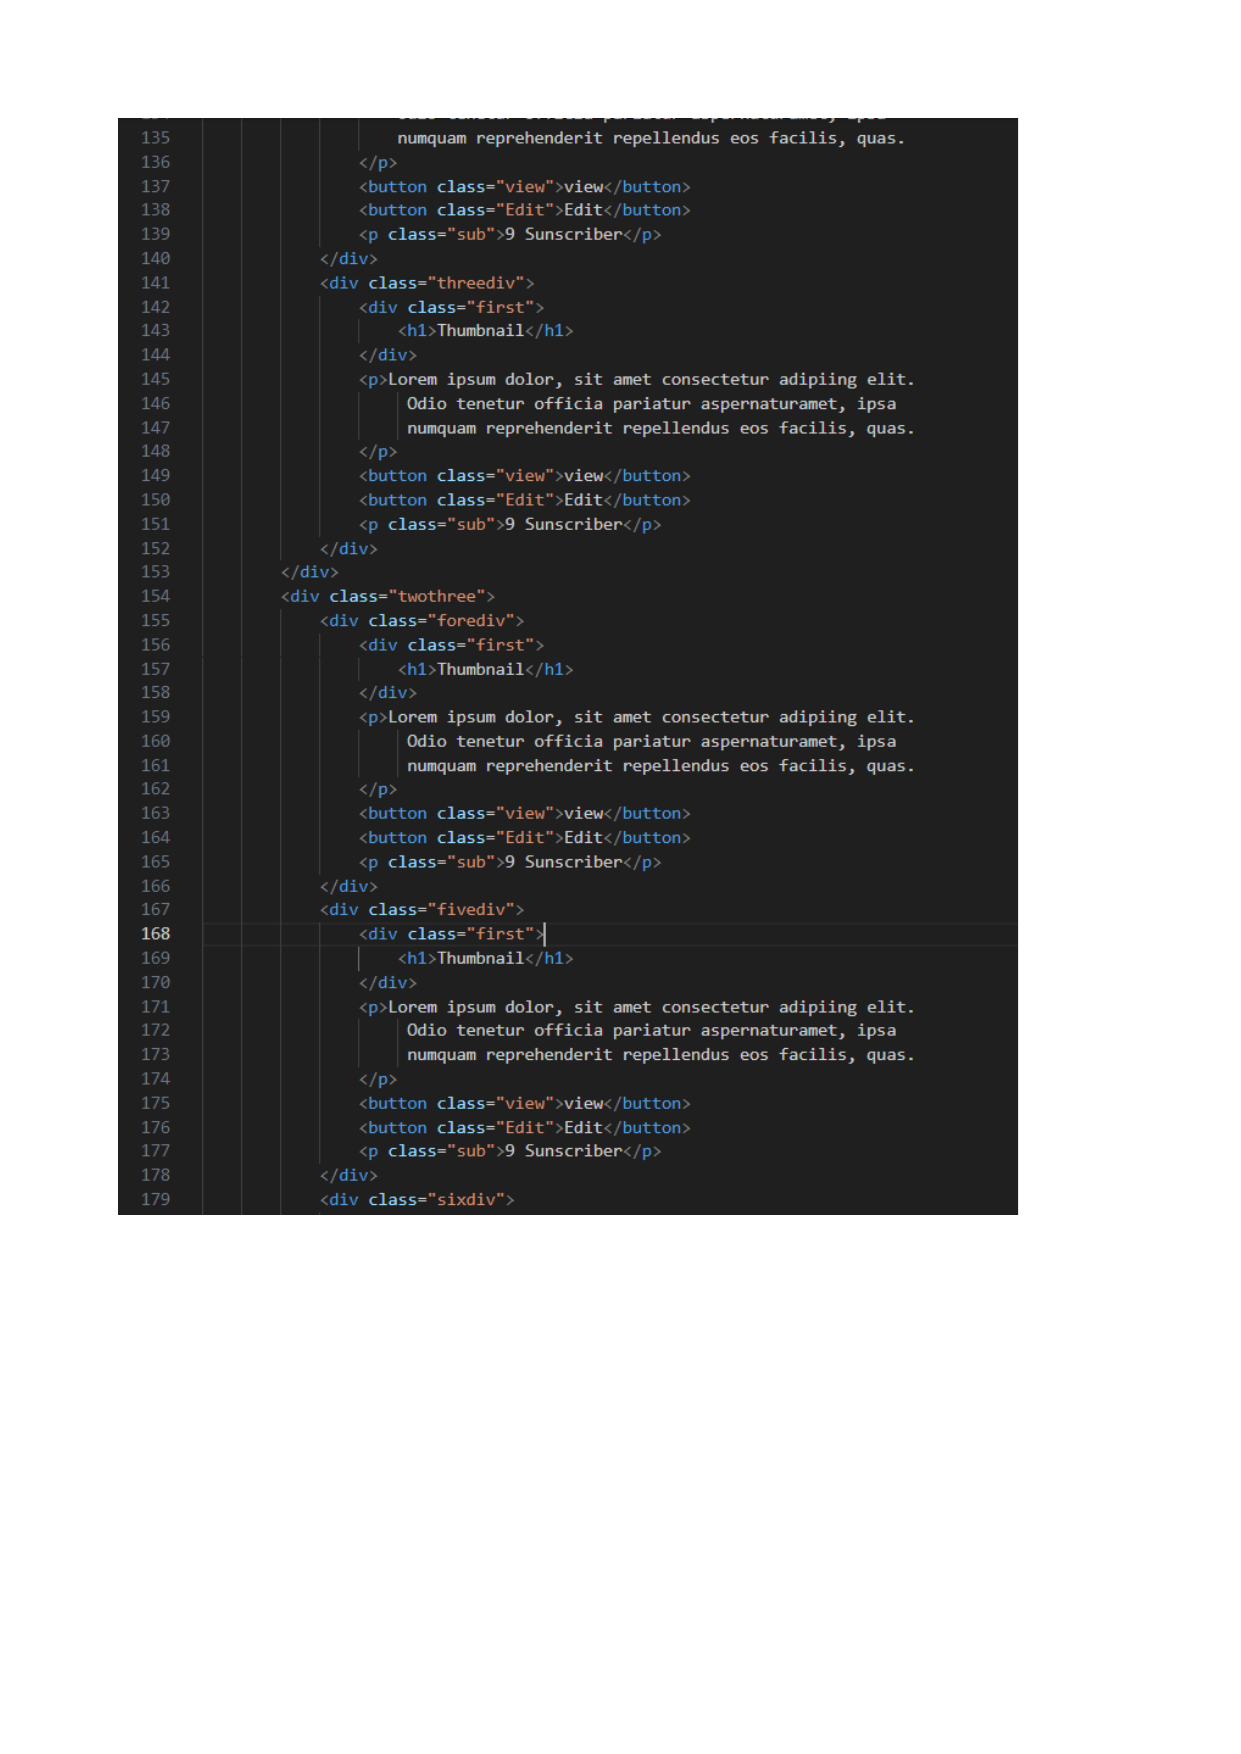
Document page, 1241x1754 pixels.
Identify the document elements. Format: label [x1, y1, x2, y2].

picture [118, 118, 1019, 1215]
